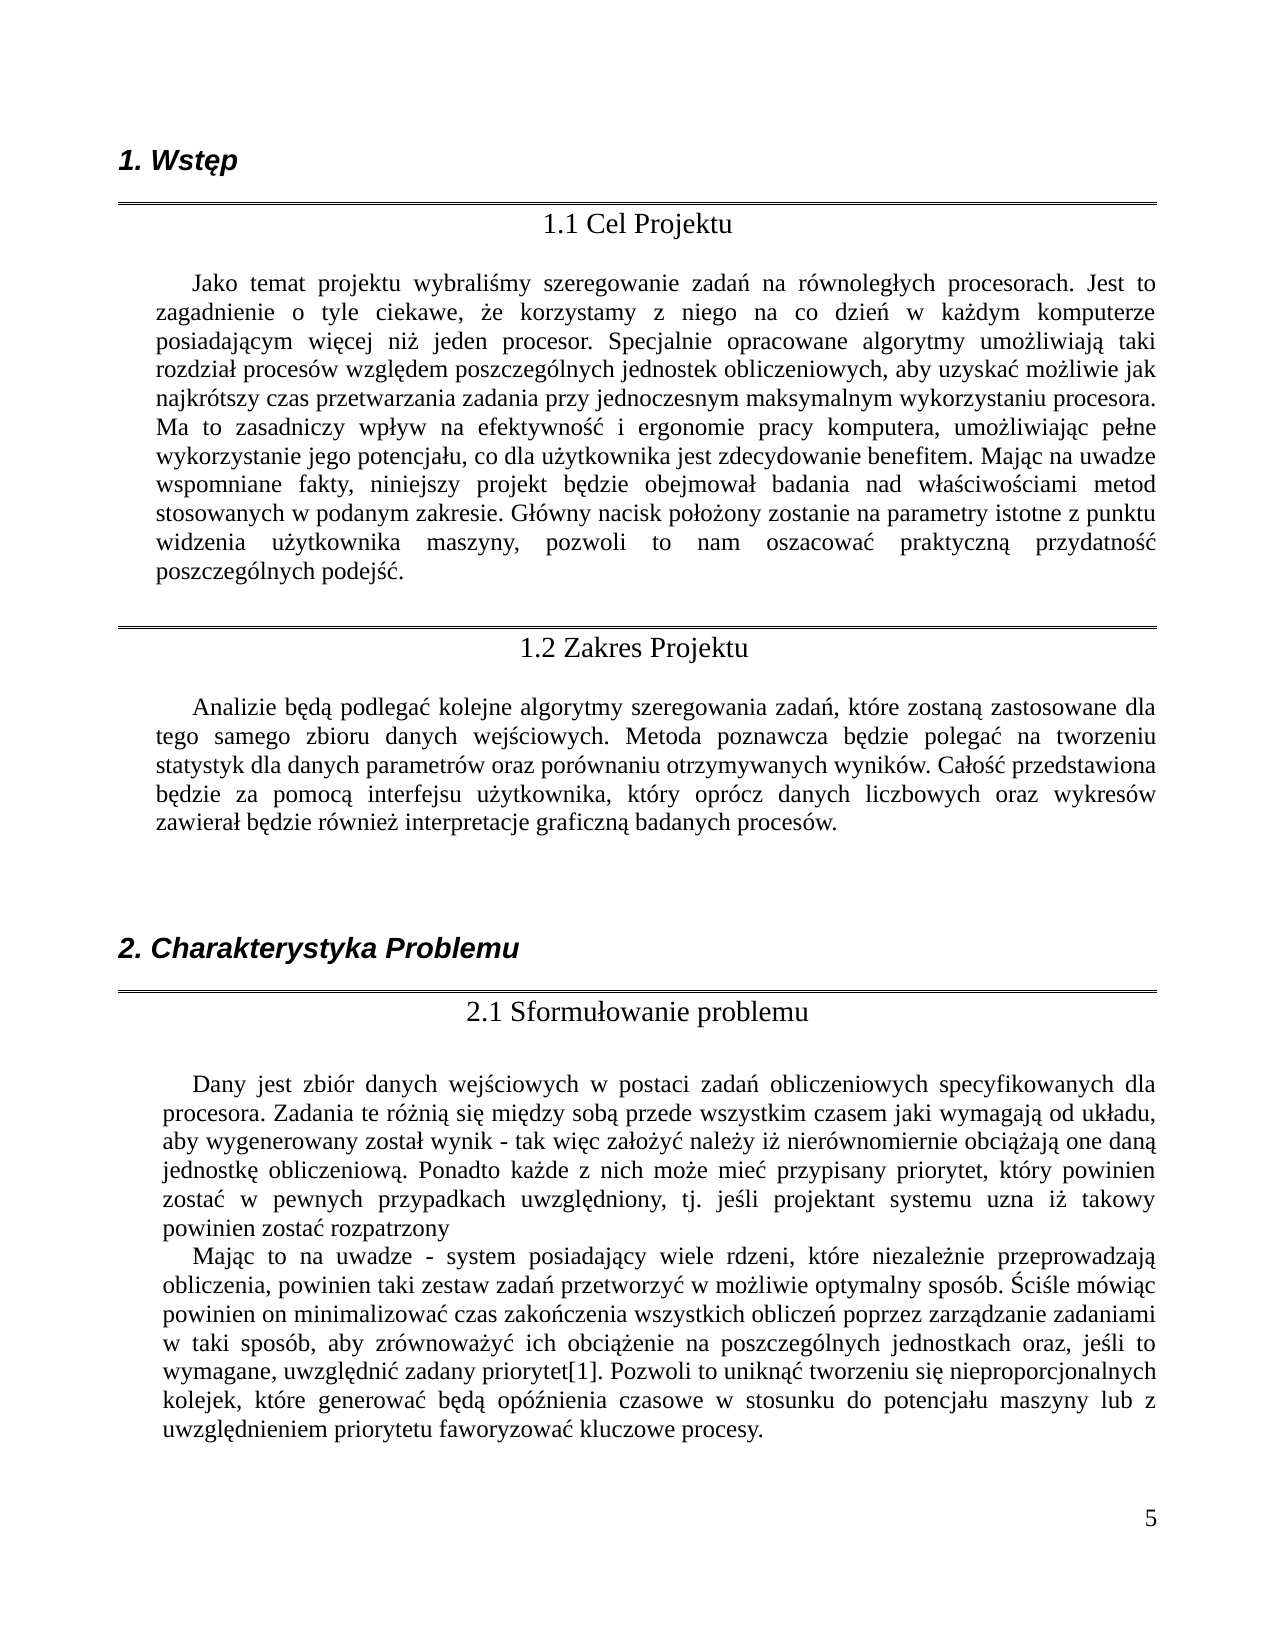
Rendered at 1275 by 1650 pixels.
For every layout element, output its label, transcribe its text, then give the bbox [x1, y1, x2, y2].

subtitle 1.2 Zakres Projektu [118, 629, 1157, 664]
subtitle 1. Wstęp [118, 143, 1157, 177]
text Dany jest zbiór danych wejściowych w postaci zadań obliczeniowych specyfikowanych dla procesora. Zadania te różnią się między sobą przede wszystkim czasem jaki wymagają od układu, aby wygenerowany został wynik - tak więc założyć należy iż nierównomiernie obciążają one daną jednostkę obliczeniową. Ponadto każde z nich może mieć przypisany priorytet, który powinien zostać w pewnych przypadkach uwzględniony, tj. jeśli projektant systemu uzna iż takowy powinien zostać rozpatrzony [162, 1069, 1157, 1241]
text Jako temat projektu wybraliśmy szeregowanie zadań na równoległych procesorach. Jest to zagadnienie o tyle ciekawe, że korzystamy z niego na co dzień w każdym komputerze posiadającym więcej niż jeden procesor. Specjalnie opracowane algorytmy umożliwiają taki rozdział procesów względem poszczególnych jednostek obliczeniowych, aby uzyskać możliwie jak najkrótszy czas przetwarzania zadania przy jednoczesnym maksymalnym wykorzystaniu procesora. Ma to zasadniczy wpływ na efektywność i ergonomie pracy komputera, umożliwiając pełne wykorzystanie jego potencjału, co dla użytkownika jest zdecydowanie benefitem. Mając na uwadze wspomniane fakty, niniejszy projekt będzie obejmował badania nad właściwościami metod stosowanych w podanym zakresie. Główny nacisk położony zostanie na parametry istotne z punktu widzenia użytkownika maszyny, pozwoli to nam oszacować praktyczną przydatność poszczególnych podejść. [156, 268, 1157, 584]
text Analizie będą podlegać kolejne algorytmy szeregowania zadań, które zostaną zastosowane dla tego samego zbioru danych wejściowych. Metoda poznawcza będzie polegać na tworzeniu statystyk dla danych parametrów oraz porównaniu otrzymywanych wyników. Całość przedstawiona będzie za pomocą interfejsu użytkownika, który oprócz danych liczbowych oraz wykresów zawierał będzie również interpretacje graficzną badanych procesów. [156, 692, 1157, 836]
subtitle 2. Charakterystyka Problemu [118, 931, 1157, 965]
text Mając to na uwadze - system posiadający wiele rdzeni, które niezależnie przeprowadzają obliczenia, powinien taki zestaw zadań przetworzyć w możliwie optymalny sposób. Ściśle mówiąc powinien on minimalizować czas zakończenia wszystkich obliczeń poprzez zarządzanie zadaniami w taki sposób, aby zrównoważyć ich obciążenie na poszczególnych jednostkach oraz, jeśli to wymagane, uwzględnić zadany priorytet[1]. Pozwoli to uniknąć tworzeniu się nieproporcjonalnych kolejek, które generować będą opóźnienia czasowe w stosunku do potencjału maszyny lub z uwzględnieniem priorytetu faworyzować kluczowe procesy. [162, 1241, 1157, 1443]
subtitle 1.1 Cel Projektu [118, 205, 1157, 239]
subtitle 2.1 Sformułowanie problemu [118, 993, 1157, 1028]
